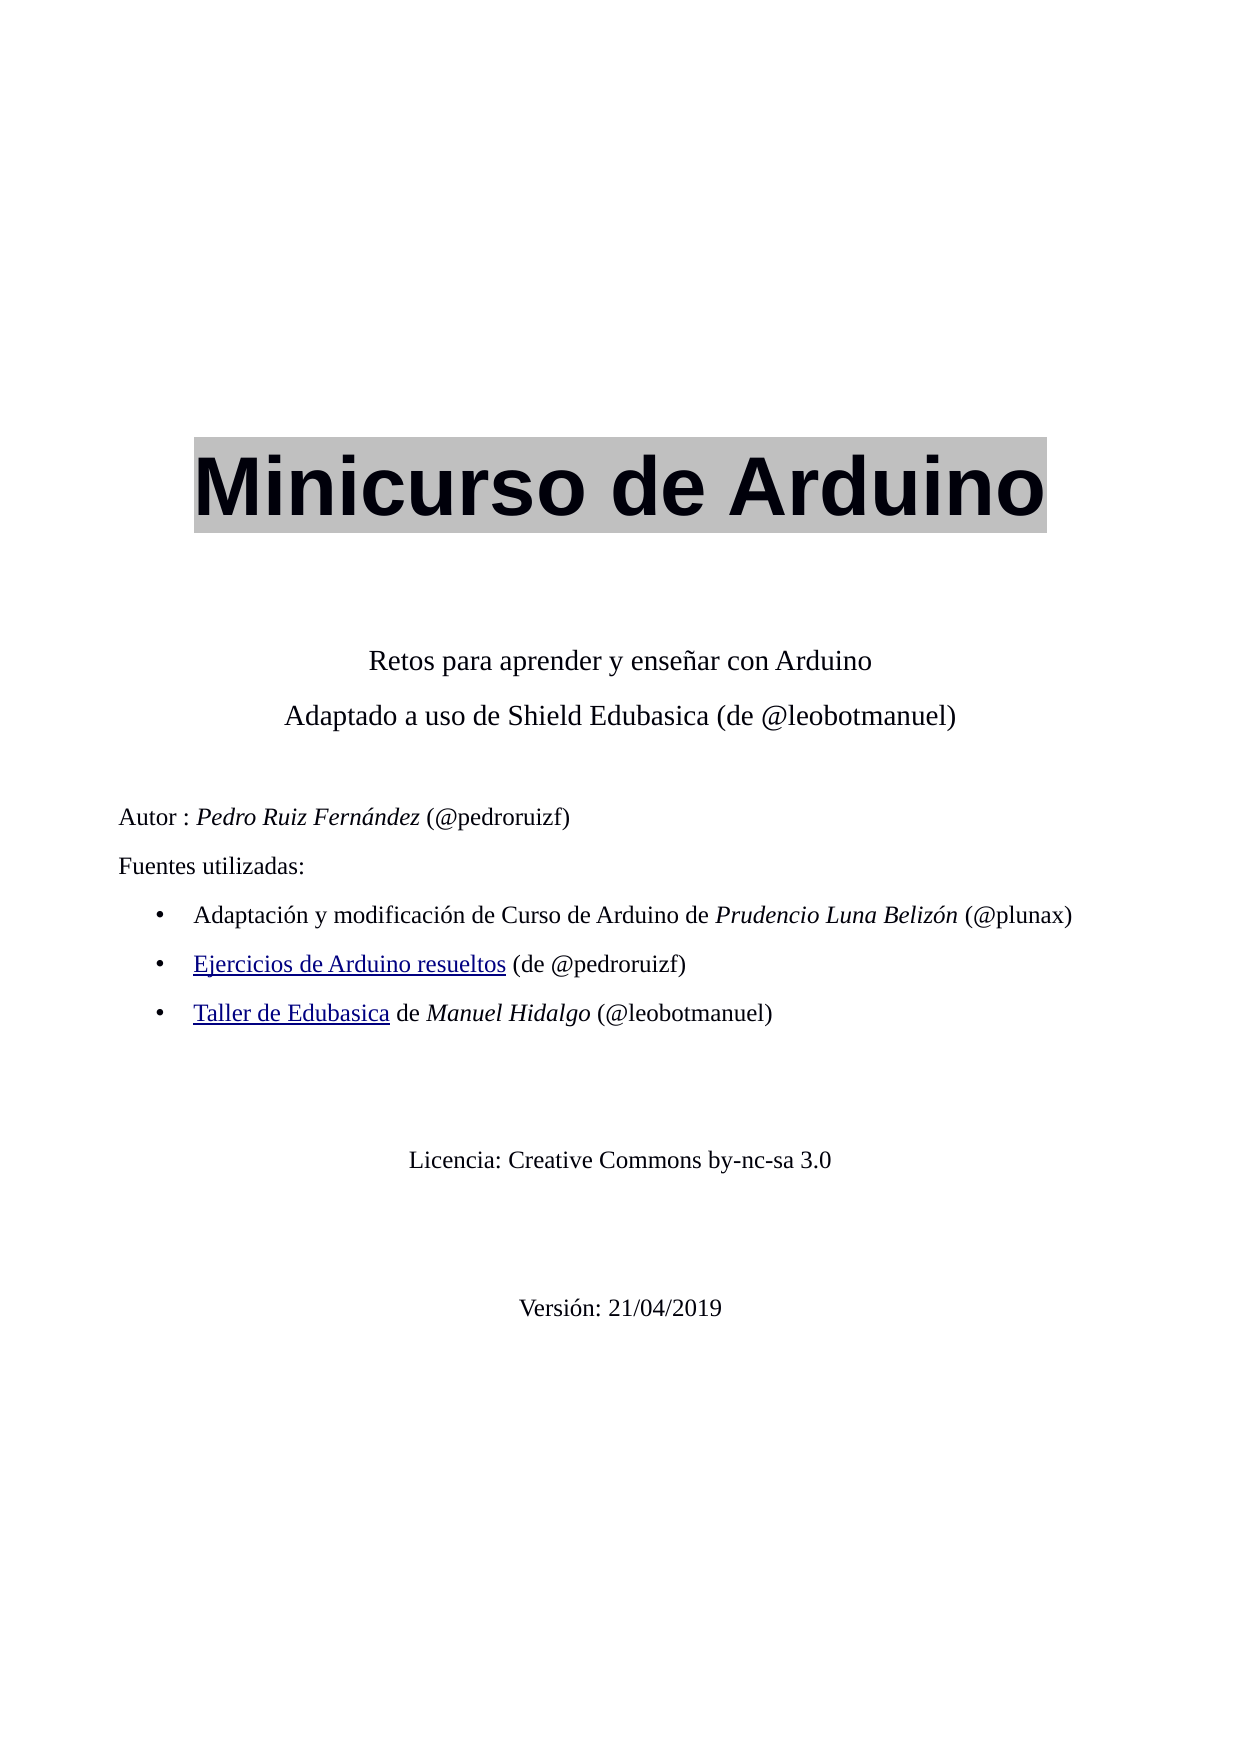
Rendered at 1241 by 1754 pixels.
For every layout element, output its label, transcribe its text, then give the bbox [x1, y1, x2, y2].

text Autor : Pedro Ruiz Fernández (@pedroruizf) [118, 802, 1122, 831]
subtitle Licencia: Creative Commons by-nc-sa 3.0 [118, 1145, 1122, 1174]
list Adaptación y modificación de Curso de Arduino de Prudencio Luna Belizón (@plunax) [156, 900, 1122, 929]
text Adaptado a uso de Shield Edubasica (de @leobotmanuel) [118, 698, 1122, 732]
text Fuentes utilizadas: [118, 851, 1122, 880]
list Ejercicios de Arduino resueltos (de @pedroruizf) [156, 949, 1122, 978]
text Retos para aprender y enseñar con Arduino [118, 643, 1122, 677]
subtitle Minicurso de Arduino [118, 437, 1122, 533]
text Versión: 21/04/2019 [118, 1293, 1122, 1321]
list Taller de Edubasica de Manuel Hidalgo (@leobotmanuel) [156, 998, 1122, 1027]
